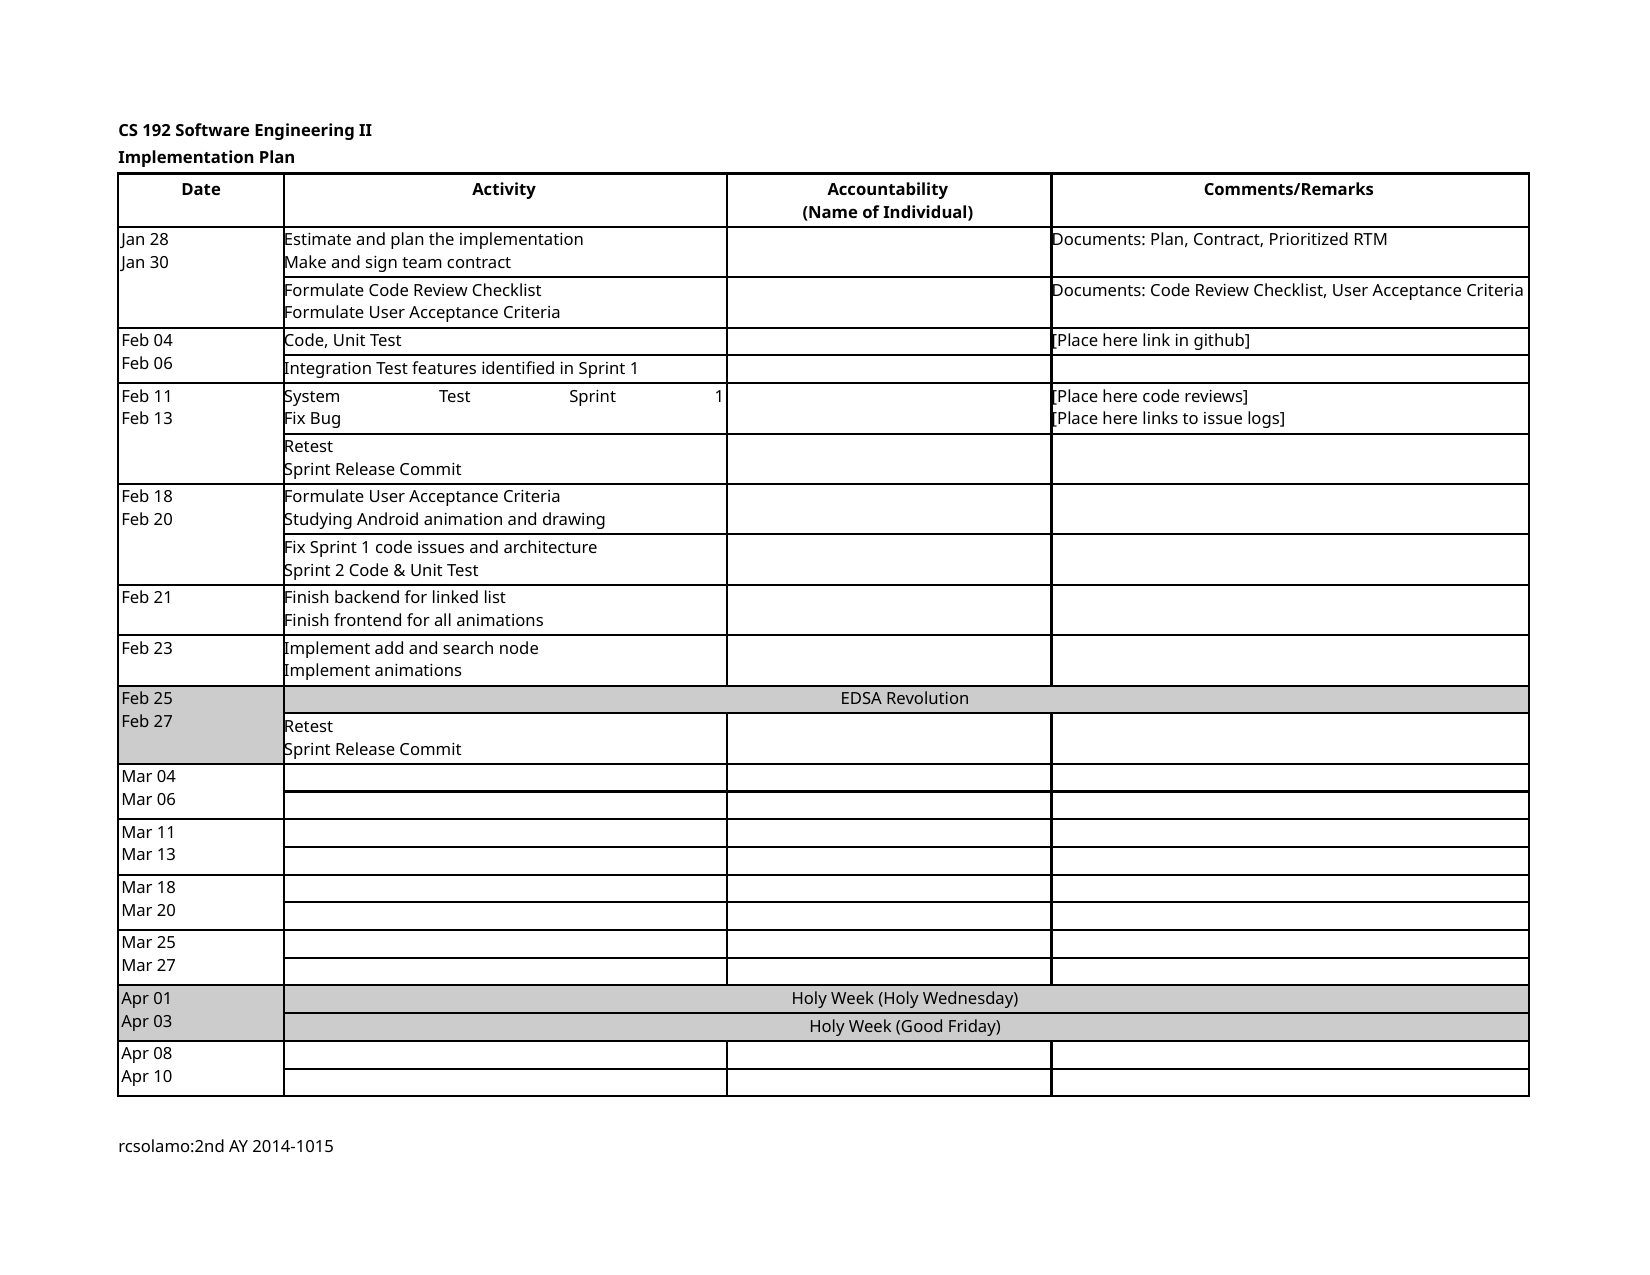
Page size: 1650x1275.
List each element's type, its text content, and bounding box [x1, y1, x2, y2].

table_cell Fix Sprint 1 code issues and architecture Sprint 2 Code & Unit Test [285, 535, 726, 584]
table_header Date [119, 175, 283, 226]
table_cell [1053, 931, 1528, 957]
table_cell [728, 278, 1050, 327]
table_cell Feb 21 [119, 586, 283, 634]
table_cell [728, 356, 1050, 382]
table_cell Mar 11 Mar 13 [119, 820, 283, 873]
table_cell [285, 959, 726, 984]
table_cell Mar 25 Mar 27 [119, 931, 283, 984]
table_cell [285, 820, 726, 846]
table_cell [1053, 636, 1528, 684]
table_cell [728, 903, 1050, 929]
table_cell Mar 04 Mar 06 [119, 765, 283, 818]
table_cell [285, 876, 726, 901]
table_cell [1053, 535, 1528, 584]
table_cell [1053, 435, 1528, 483]
table_cell [728, 876, 1050, 901]
table_cell EDSA Revolution [285, 687, 1528, 712]
table_cell [728, 765, 1050, 790]
table_cell Formulate User Acceptance Criteria Studying Android animation and drawing [285, 485, 726, 533]
table_cell [728, 485, 1050, 533]
table_cell Retest Sprint Release Commit [285, 714, 726, 763]
table_cell [1053, 714, 1528, 763]
table_cell Documents: Code Review Checklist, User Acceptance Criteria [1053, 278, 1528, 327]
table_cell [1053, 848, 1528, 873]
table_cell [728, 636, 1050, 684]
table_cell [285, 931, 726, 957]
table_cell [Place here link in github] [1053, 329, 1528, 354]
table_cell Documents: Plan, Contract, Prioritized RTM [1053, 228, 1528, 276]
table_cell [Place here code reviews] [Place here links to issue logs] [1053, 384, 1528, 432]
table_cell Formulate Code Review Checklist Formulate User Acceptance Criteria [285, 278, 726, 327]
table_cell [1053, 586, 1528, 634]
table_cell [1053, 1042, 1528, 1067]
table_cell [728, 820, 1050, 846]
table_cell [1053, 1070, 1528, 1095]
table_cell [728, 959, 1050, 984]
table_cell [1053, 485, 1528, 533]
table_cell Holy Week (Holy Wednesday) [285, 986, 1528, 1012]
table_cell [728, 714, 1050, 763]
table_cell [1053, 765, 1528, 790]
table_cell Code, Unit Test [285, 329, 726, 354]
table_cell Integration Test features identified in Sprint 1 [285, 356, 726, 382]
table_cell [285, 1042, 726, 1067]
table_cell Estimate and plan the implementation Make and sign team contract [285, 228, 726, 276]
text CS 192 Software Engineering II [118, 118, 1532, 141]
table_cell [728, 1042, 1050, 1067]
table_cell [728, 384, 1050, 432]
table_cell [728, 228, 1050, 276]
table_cell [285, 1070, 726, 1095]
table_cell Holy Week (Good Friday) [285, 1014, 1528, 1040]
table_cell System Test Sprint 1 Fix Bug [285, 384, 726, 432]
table_cell Finish backend for linked list Finish frontend for all animations [285, 586, 726, 634]
table_header Accountability (Name of Individual) [728, 175, 1050, 226]
table_cell [728, 535, 1050, 584]
table_cell [1053, 959, 1528, 984]
table_cell [285, 903, 726, 929]
table_cell [728, 931, 1050, 957]
table_cell [285, 793, 726, 818]
table_cell Feb 18 Feb 20 [119, 485, 283, 584]
table_cell [728, 586, 1050, 634]
table_cell Feb 23 [119, 636, 283, 684]
table_header Activity [285, 175, 726, 226]
table_cell [285, 765, 726, 790]
table_cell Feb 04 Feb 06 [119, 329, 283, 382]
table_cell Jan 28 Jan 30 [119, 228, 283, 327]
table_header Comments/Remarks [1053, 175, 1528, 226]
table_cell [1053, 820, 1528, 846]
table_cell [728, 793, 1050, 818]
table_cell Retest Sprint Release Commit [285, 435, 726, 483]
table_cell Feb 11 Feb 13 [119, 384, 283, 483]
table_cell Feb 25 Feb 27 [119, 687, 283, 763]
text Implementation Plan [118, 145, 1532, 168]
table_cell [1053, 793, 1528, 818]
table_cell [285, 848, 726, 873]
table_cell [728, 848, 1050, 873]
table_cell [1053, 356, 1528, 382]
table_cell Apr 08 Apr 10 [119, 1042, 283, 1095]
table_cell Mar 18 Mar 20 [119, 876, 283, 929]
table_cell [1053, 903, 1528, 929]
table_cell [728, 329, 1050, 354]
table_cell [728, 435, 1050, 483]
table_cell Apr 01 Apr 03 [119, 986, 283, 1040]
table_cell [1053, 876, 1528, 901]
table_cell [728, 1070, 1050, 1095]
table_cell Implement add and search node Implement animations [285, 636, 726, 684]
